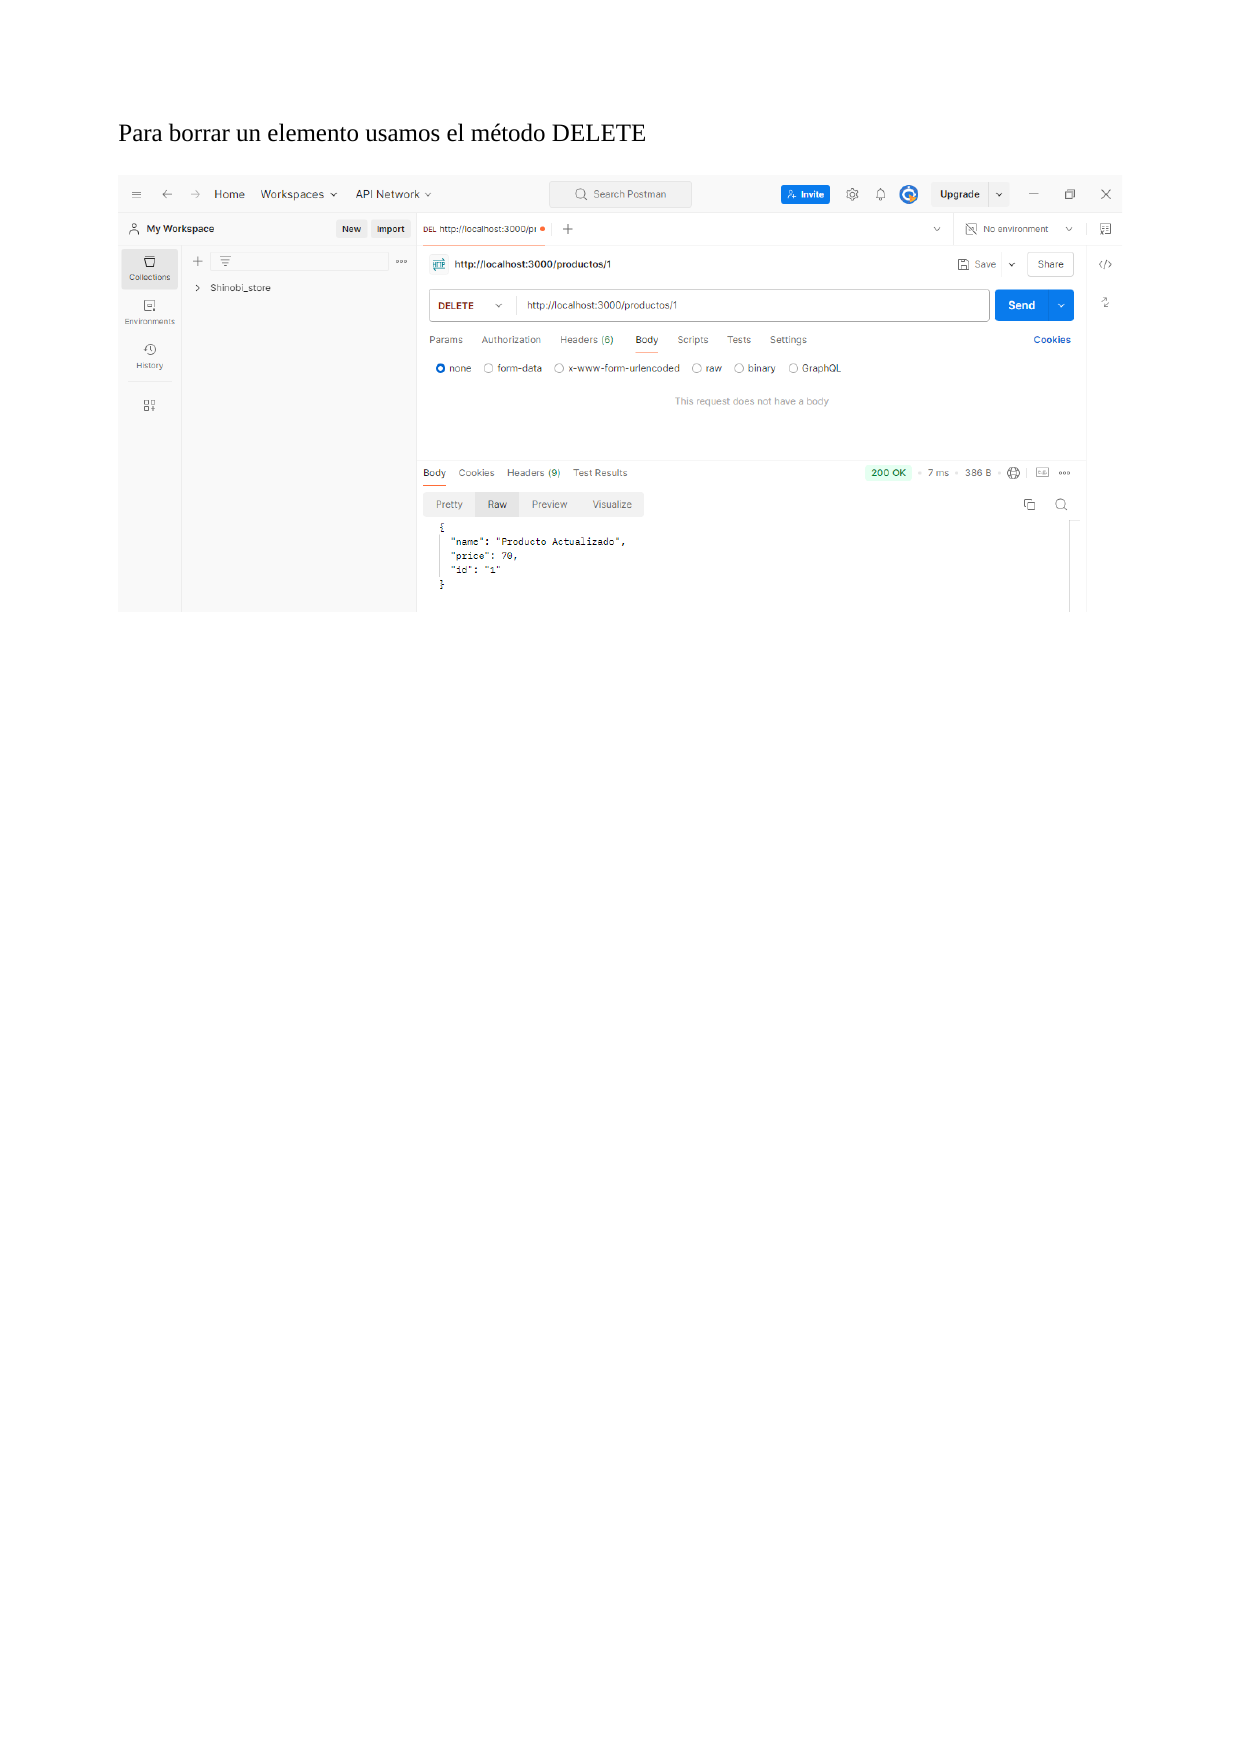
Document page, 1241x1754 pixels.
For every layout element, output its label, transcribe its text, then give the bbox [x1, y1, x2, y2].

text Para borrar un elemento usamos el método DELETE [118, 118, 1122, 147]
picture [118, 175, 1123, 612]
